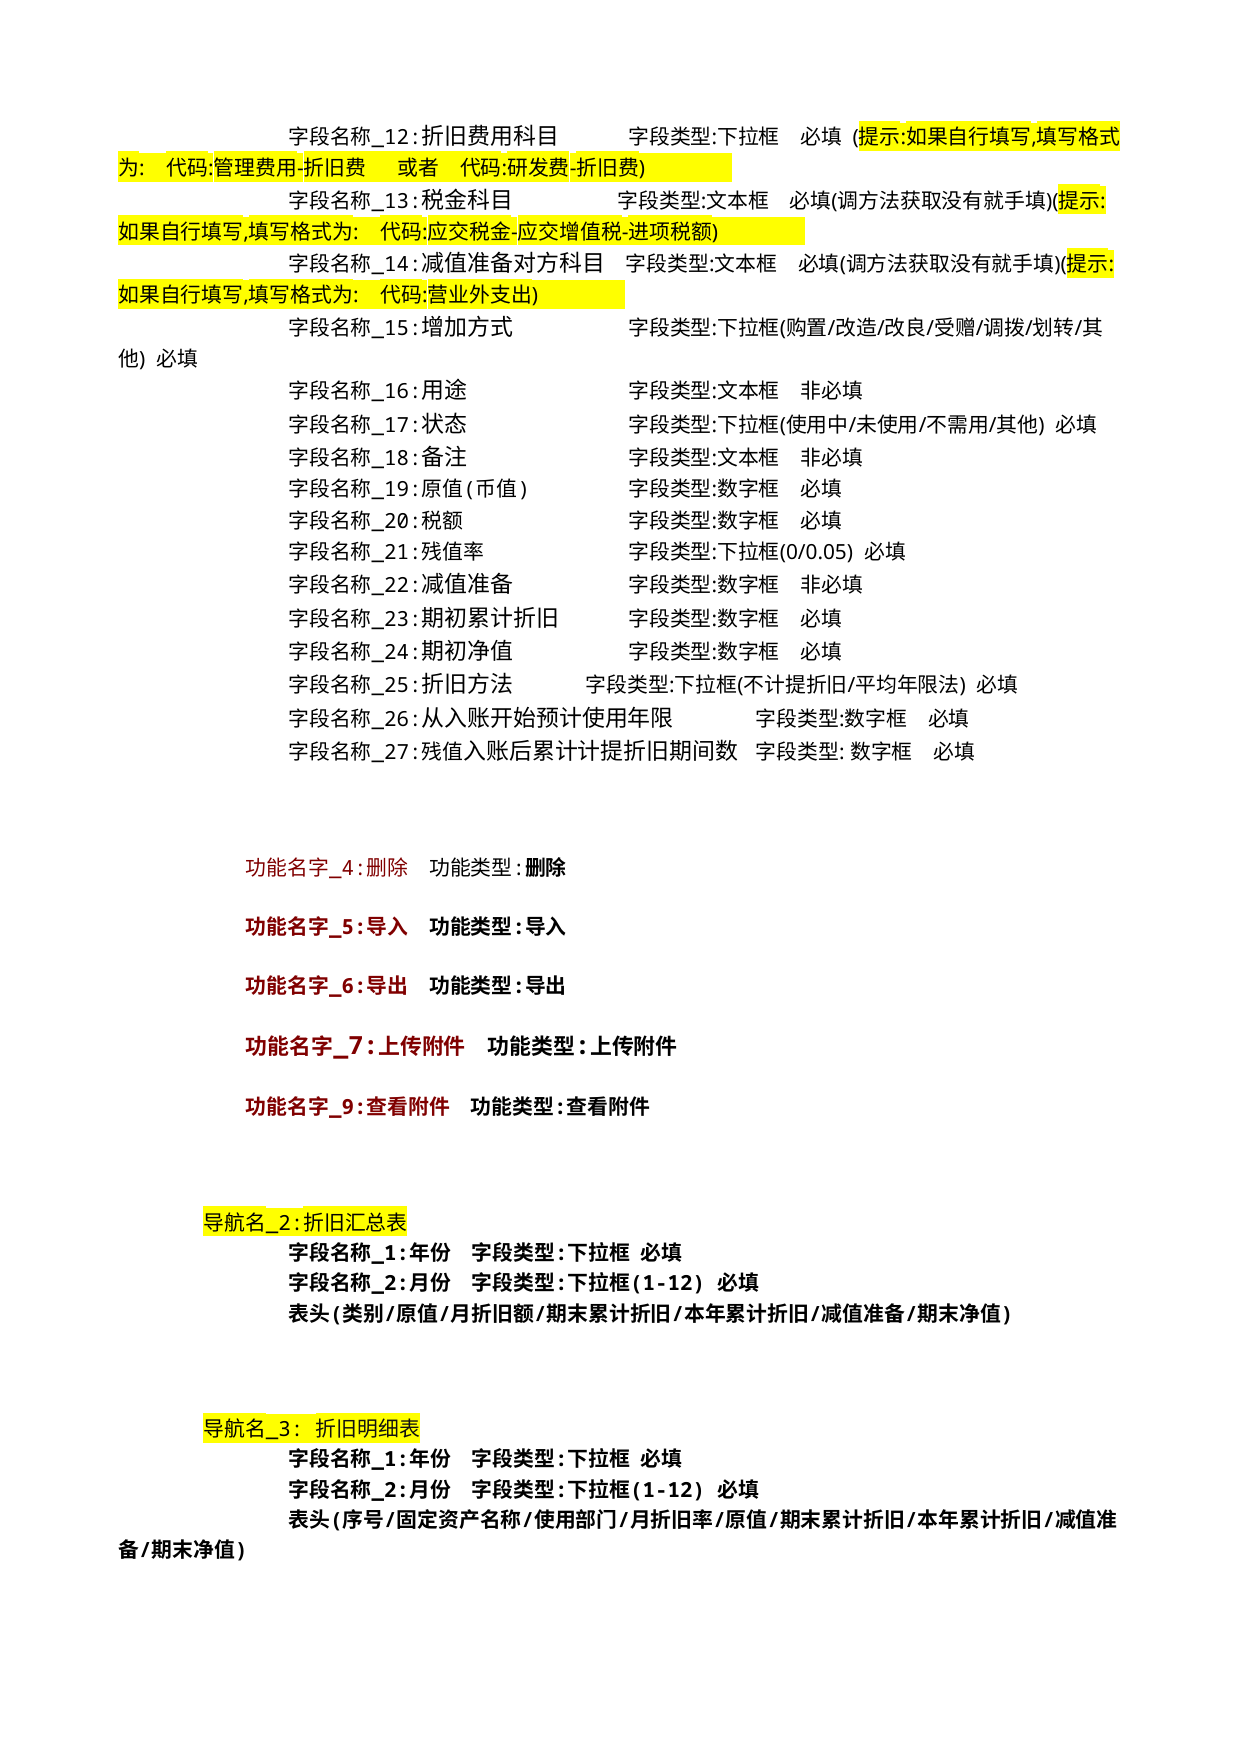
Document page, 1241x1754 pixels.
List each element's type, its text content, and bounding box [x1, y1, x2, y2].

text 字段名称_23:期初累计折旧 字段类型:数字框 必填 [118, 599, 1122, 633]
text 字段名称_17:状态 字段类型:下拉框(使用中/未使用/不需用/其他) 必填 [118, 406, 1122, 439]
text 功能名字_6:导出 功能类型:导出 [118, 969, 1122, 999]
text 字段名称_25:折旧方法 字段类型:下拉框(不计提折旧/平均年限法) 必填 [118, 666, 1122, 699]
text 字段名称_24:期初净值 字段类型:数字框 必填 [118, 633, 1122, 666]
text 字段名称_13:税金科目 字段类型:文本框 必填(调方法获取没有就手填)(提示:如果自行填写,填写格式为: 代码:应交税金-应交增值税-进项税额) [118, 182, 1122, 245]
text 字段名称_12:折旧费用科目 字段类型:下拉框 必填 (提示:如果自行填写,填写格式为: 代码:管理费用-折旧费 或者 代码:研发费-折旧费) [118, 118, 1122, 182]
text 导航名_3: 折旧明细表 [118, 1412, 1122, 1443]
text 功能名字_9:查看附件 功能类型:查看附件 [118, 1090, 1122, 1121]
text 字段名称_16:用途 字段类型:文本框 非必填 [118, 372, 1122, 406]
text 导航名_2:折旧汇总表 [118, 1206, 1122, 1236]
text 字段名称_19:原值(币值) 字段类型:数字框 必填 [118, 472, 1122, 504]
text 字段名称_2:月份 字段类型:下拉框(1-12) 必填 [118, 1473, 1122, 1503]
text 功能名字_5:导入 功能类型:导入 [118, 910, 1122, 941]
text 字段名称_15:增加方式 字段类型:下拉框(购置/改造/改良/受赠/调拨/划转/其他) 必填 [118, 309, 1122, 372]
text 字段名称_1:年份 字段类型:下拉框 必填 [118, 1236, 1122, 1266]
text 表头(类别/原值/月折旧额/期末累计折旧/本年累计折旧/减值准备/期末净值) [118, 1297, 1122, 1327]
text 字段名称_26:从入账开始预计使用年限 字段类型:数字框 必填 [118, 699, 1122, 733]
text 字段名称_14:减值准备对方科目 字段类型:文本框 必填(调方法获取没有就手填)(提示:如果自行填写,填写格式为: 代码:营业外支出) [118, 245, 1122, 309]
text 字段名称_27:残值入账后累计计提折旧期间数 字段类型: 数字框 必填 [118, 733, 1122, 766]
text 功能名字_7:上传附件 功能类型:上传附件 [118, 1028, 1122, 1062]
text 字段名称_18:备注 字段类型:文本框 非必填 [118, 439, 1122, 472]
text 字段名称_2:月份 字段类型:下拉框(1-12) 必填 [118, 1266, 1122, 1297]
text 字段名称_1:年份 字段类型:下拉框 必填 [118, 1443, 1122, 1473]
text 字段名称_20:税额 字段类型:数字框 必填 [118, 504, 1122, 535]
text 表头(序号/固定资产名称/使用部门/月折旧率/原值/期末累计折旧/本年累计折旧/减值准备/期末净值) [118, 1503, 1122, 1564]
text 字段名称_21:残值率 字段类型:下拉框(0/0.05) 必填 [118, 535, 1122, 566]
text 字段名称_22:减值准备 字段类型:数字框 非必填 [118, 566, 1122, 599]
text 功能名字_4:删除 功能类型:删除 [118, 851, 1122, 882]
